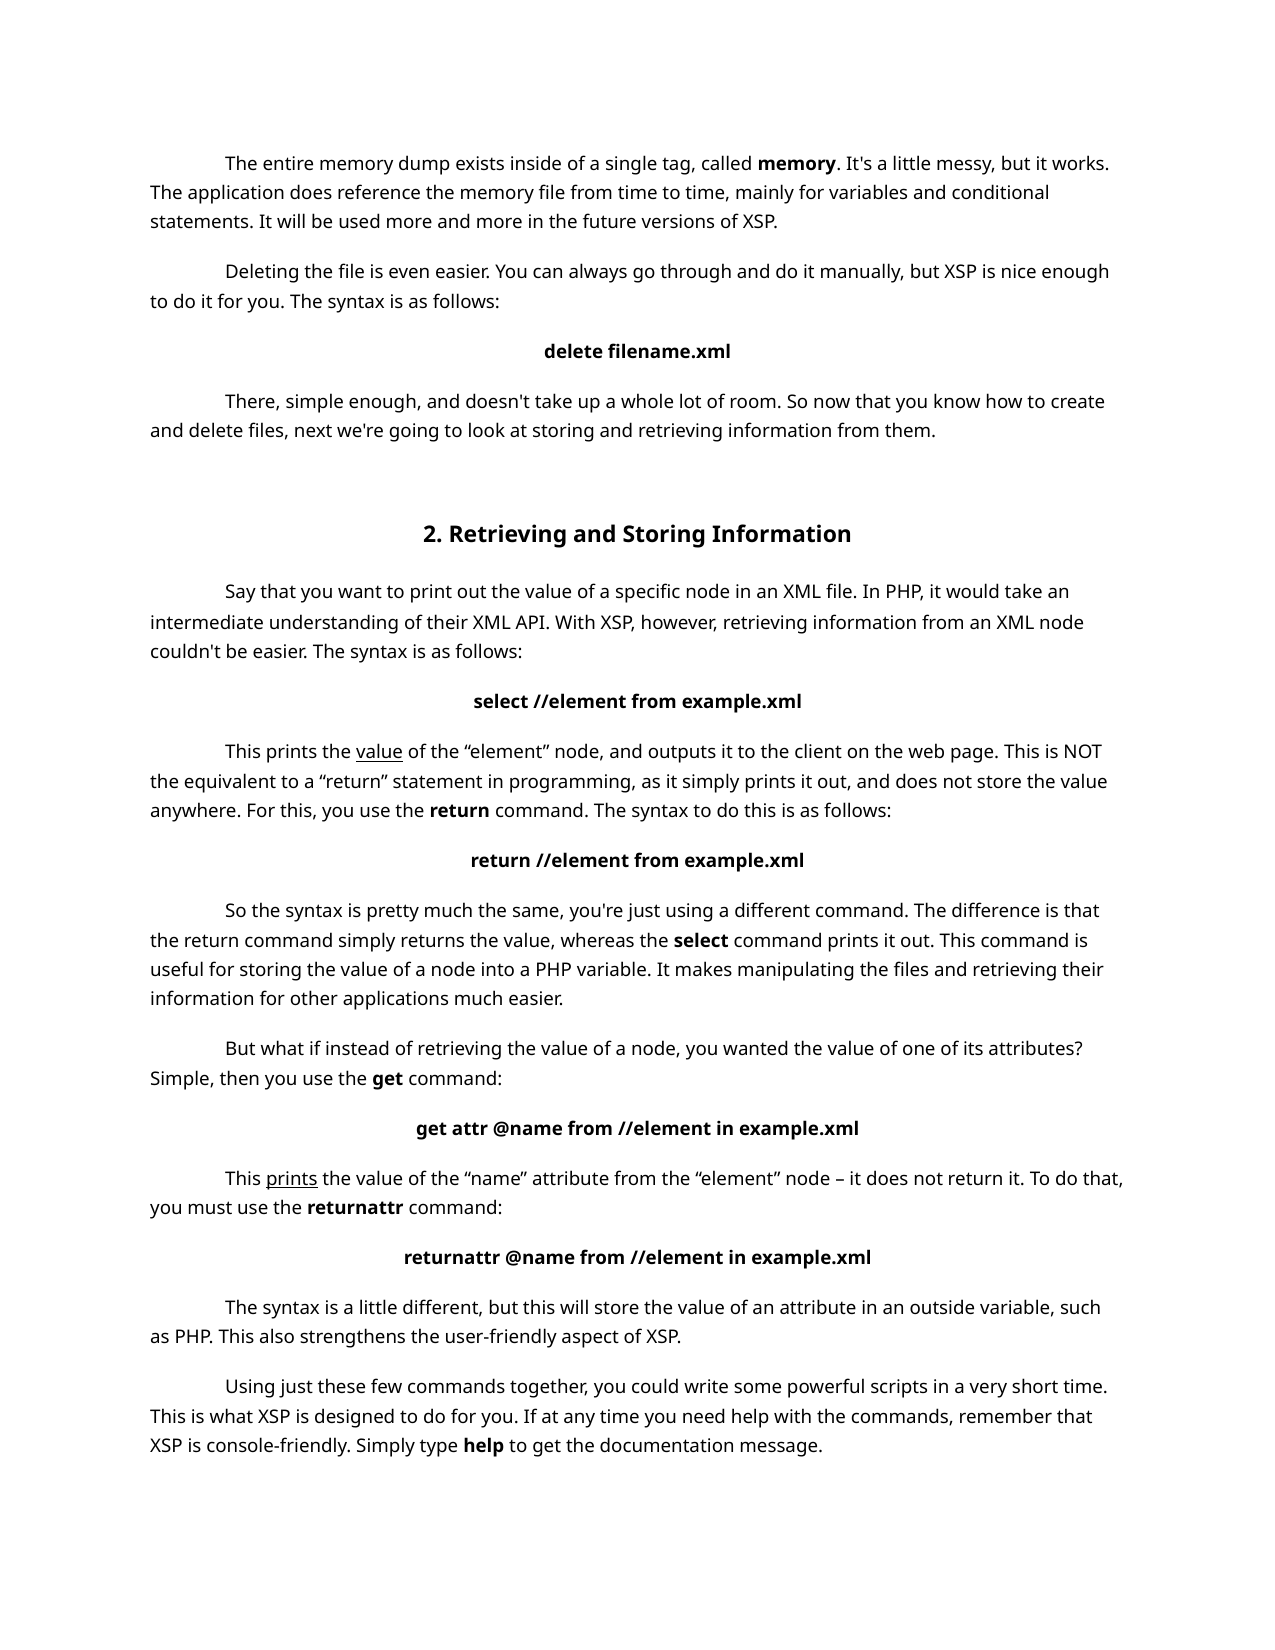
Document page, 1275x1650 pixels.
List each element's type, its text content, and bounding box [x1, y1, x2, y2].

text This prints the value of the “element” node, and outputs it to the client on the web page. This is NOT the equivalent to a “return” statement in programming, as it simply prints it out, and does not store the value anywhere. For this, you use the return command. The syntax to do this is as follows: [150, 739, 1125, 823]
text But what if instead of retrieving the value of a node, you wanted the value of one of its attributes? Simple, then you use the get command: [150, 1036, 1125, 1090]
text Say that you want to print out the value of a specific node in an XML file. In PHP, it would take an intermediate understanding of their XML API. With XSP, however, retrieving information from an XML node couldn't be easier. The syntax is as follows: [150, 574, 1125, 664]
text select //element from example.xml [150, 689, 1125, 714]
text So the syntax is pretty much the same, you're just using a different command. The difference is that the return command simply returns the value, whereas the select command prints it out. This command is useful for storing the value of a node into a PHP variable. It makes manipulating the files and retrieving their information for other applications much easier. [150, 898, 1125, 1011]
text This prints the value of the “name” attribute from the “element” node – it does not return it. To do that, you must use the returnattr command: [150, 1165, 1125, 1220]
text 2. Retrieving and Storing Information [150, 518, 1125, 549]
text delete filename.xml [150, 338, 1125, 363]
text returnattr @name from //element in example.xml [150, 1244, 1125, 1270]
text There, simple enough, and doesn't take up a whole lot of room. So now that you know how to create and delete files, next we're going to look at storing and retrieving information from them. [150, 388, 1125, 443]
text Using just these few commands together, you could write some powerful scripts in a very short time. This is what XSP is designed to do for you. If at any time you need help with the commands, remember that XSP is console-friendly. Simply type help to get the documentation message. [150, 1374, 1125, 1458]
text The syntax is a little different, but this will store the value of an attribute in an outside variable, such as PHP. This also strengthens the user-friendly aspect of XSP. [150, 1294, 1125, 1349]
text return //element from example.xml [150, 847, 1125, 873]
text The entire memory dump exists inside of a single tag, called memory. It's a little messy, but it works. The application does reference the memory file from time to time, mainly for variables and conditional statements. It will be used more and more in the future versions of XSP. [150, 150, 1125, 234]
text get attr @name from //element in example.xml [150, 1115, 1125, 1140]
text Deleting the file is even easier. You can always go through and do it manually, but XSP is nice enough to do it for you. The syntax is as follows: [150, 259, 1125, 313]
